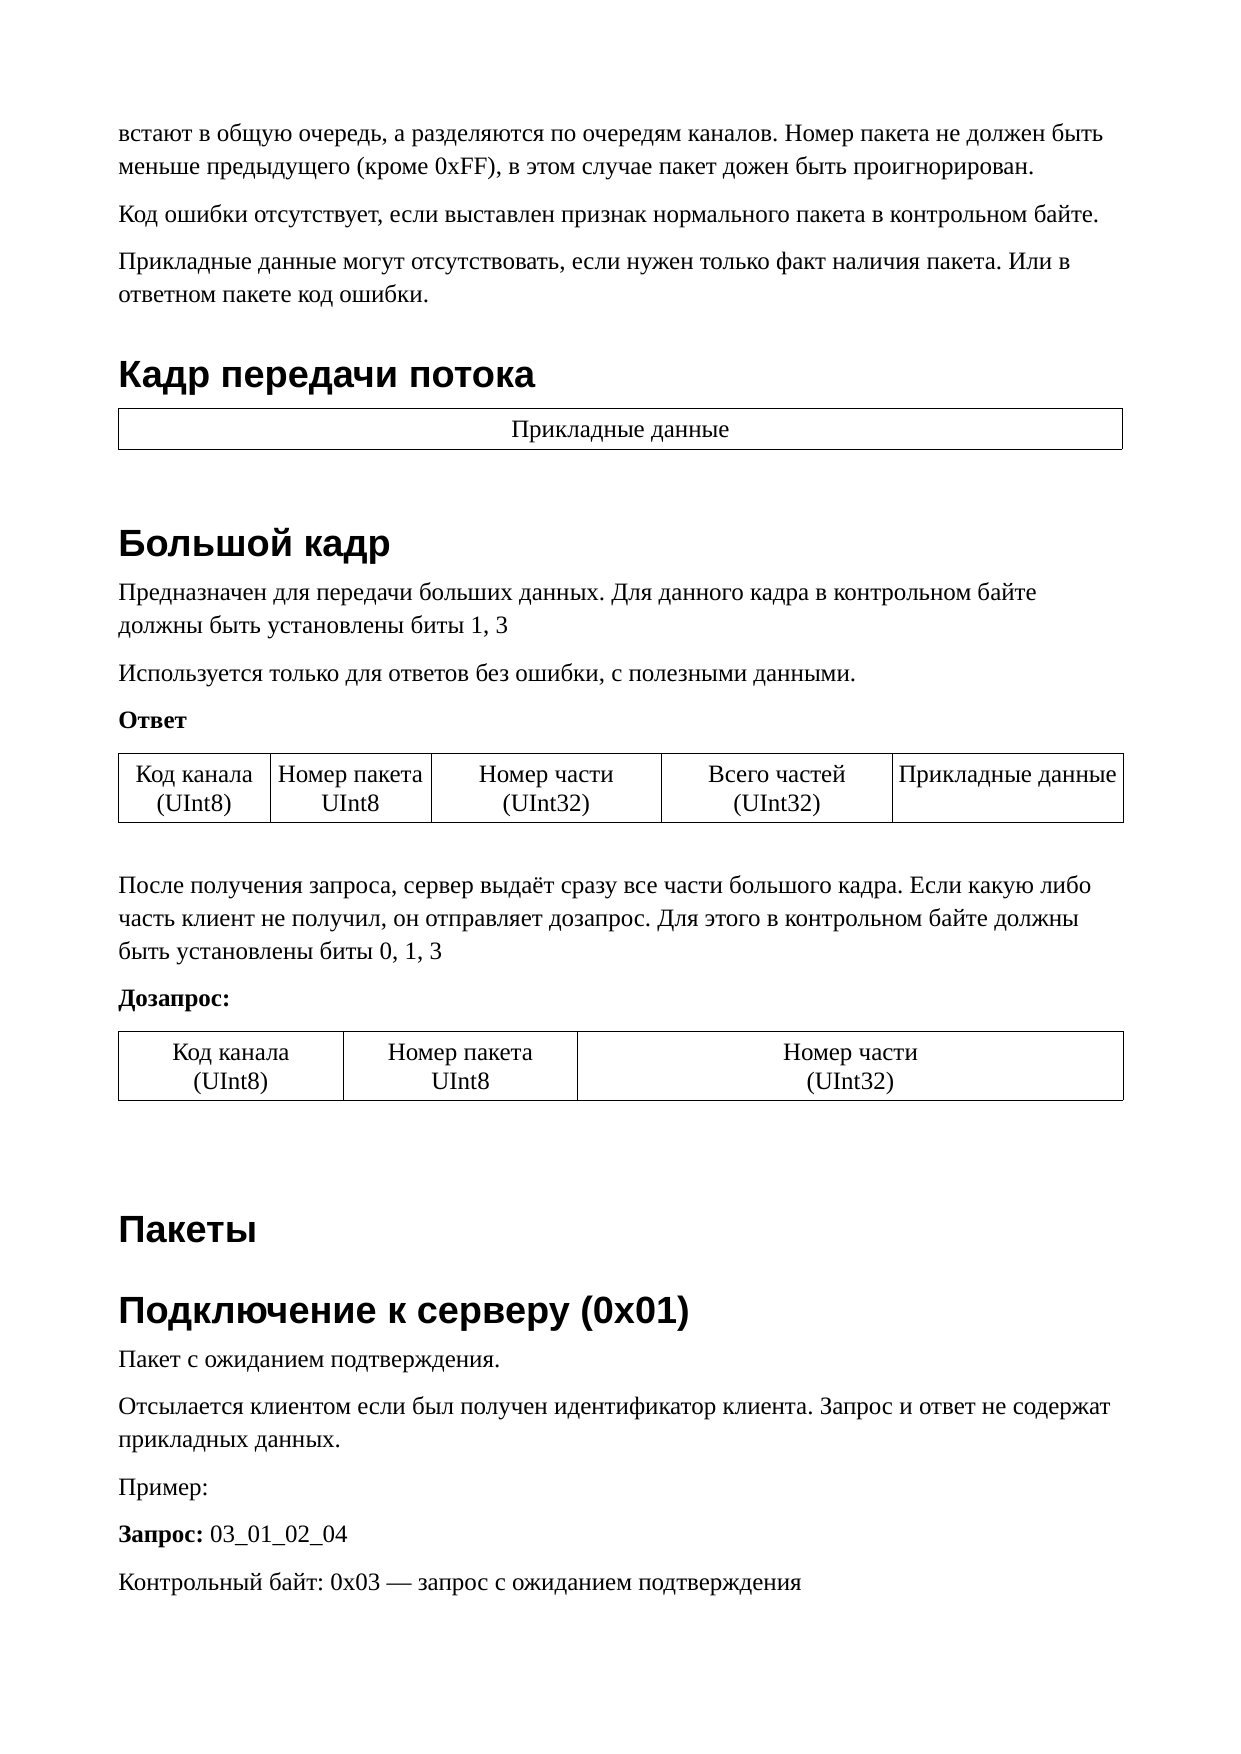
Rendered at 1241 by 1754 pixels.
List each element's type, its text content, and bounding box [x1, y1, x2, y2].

text Предназначен для передачи больших данных. Для данного кадра в контрольном байте должны быть установлены биты 1, 3 [118, 577, 1122, 639]
table_header Номер части (UInt32) [432, 754, 661, 822]
table_header Код канала (UInt8) [119, 1032, 343, 1100]
table_header Всего частей (UInt32) [662, 754, 892, 822]
table_header Номер части (UInt32) [578, 1032, 1123, 1100]
text встают в общую очередь, а разделяются по очередям каналов. Номер пакета не должен быть меньше предыдущего (кроме 0xFF), в этом случае пакет дожен быть проигнорирован. [118, 118, 1122, 180]
text Отсылается клиентом если был получен идентификатор клиента. Запрос и ответ не содержат прикладных данных. [118, 1391, 1122, 1453]
text Используется только для ответов без ошибки, с полезными данными. [118, 658, 1122, 687]
subtitle Пакеты [118, 1206, 1122, 1250]
text Запрос: 03_01_02_04 [118, 1519, 1122, 1548]
subtitle Кадр передачи потока [118, 352, 1122, 396]
text Пакет с ожиданием подтверждения. [118, 1344, 1122, 1372]
table_header Код канала (UInt8) [119, 754, 270, 822]
table_header Прикладные данные [893, 754, 1123, 822]
text Пример: [118, 1472, 1122, 1501]
table_header Номер пакета UInt8 [344, 1032, 577, 1100]
subtitle Подключение к серверу (0x01) [118, 1288, 1122, 1331]
table_header Прикладные данные [119, 409, 1122, 448]
text Контрольный байт: 0x03 — запрос с ожиданием подтверждения [118, 1567, 1122, 1596]
subtitle Большой кадр [118, 521, 1122, 565]
table_header Номер пакета UInt8 [271, 754, 431, 822]
text Прикладные данные могут отсутствовать, если нужен только факт наличия пакета. Или в ответном пакете код ошибки. [118, 246, 1122, 308]
text Ответ [118, 706, 1122, 734]
text Дозапрос: [118, 983, 1122, 1012]
text Код ошибки отсутствует, если выставлен признак нормального пакета в контрольном байте. [118, 199, 1122, 227]
text После получения запроса, сервер выдаёт сразу все части большого кадра. Если какую либо часть клиент не получил, он отправляет дозапрос. Для этого в контрольном байте должны быть установлены биты 0, 1, 3 [118, 870, 1122, 965]
